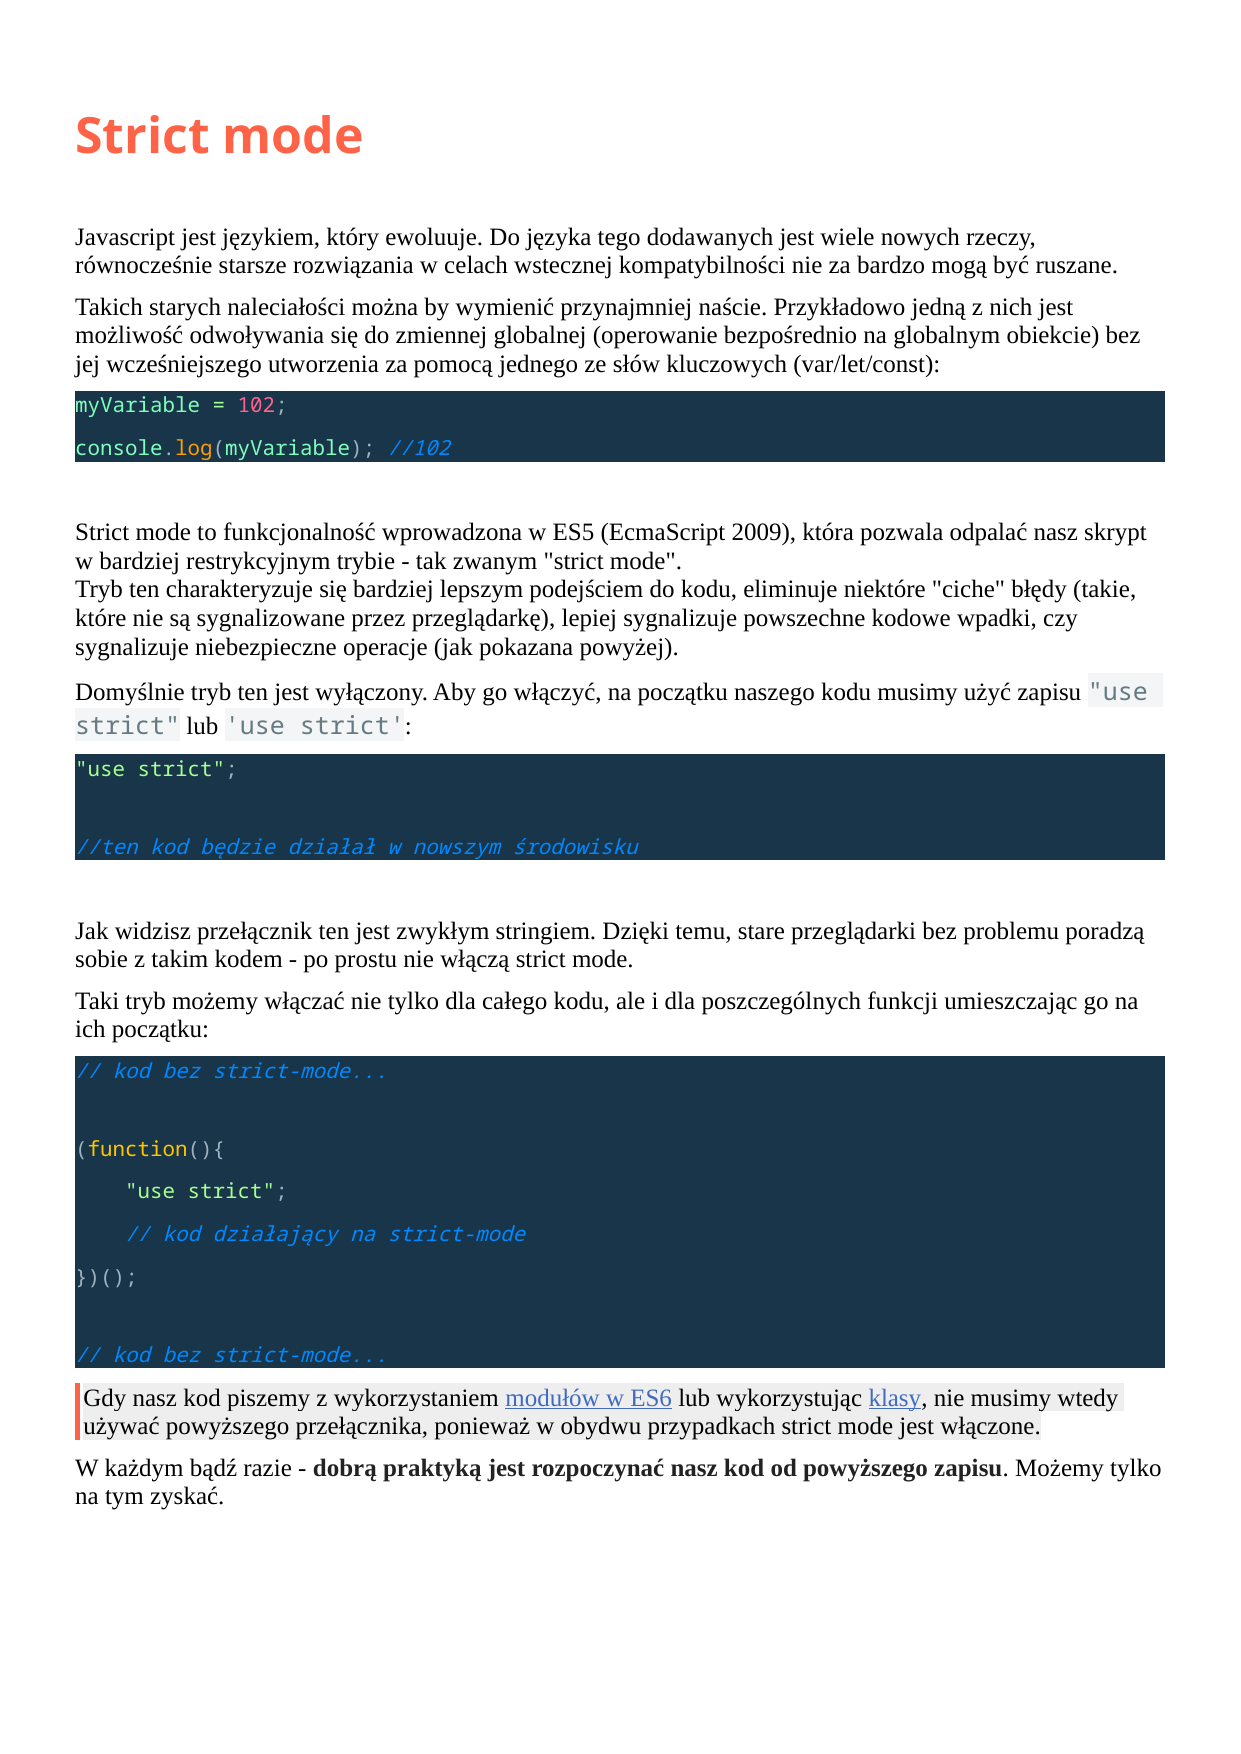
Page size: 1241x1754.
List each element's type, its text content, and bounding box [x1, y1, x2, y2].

text Strict mode to funkcjonalność wprowadzona w ES5 (EcmaScript 2009), która pozwala odpalać nasz skrypt w bardziej restrykcyjnym trybie - tak zwanym "strict mode". Tryb ten charakteryzuje się bardziej lepszym podejściem do kodu, eliminuje niektóre "ciche" błędy (takie, które nie są sygnalizowane przez przeglądarkę), lepiej sygnalizuje powszechne kodowe wpadki, czy sygnalizuje niebezpieczne operacje (jak pokazana powyżej). [75, 517, 1165, 661]
text myVariable = 102; [75, 391, 1165, 419]
text //ten kod będzie działał w nowszym środowisku [75, 832, 1165, 860]
text console.log(myVariable); //102 [75, 433, 1165, 462]
text Jak widzisz przełącznik ten jest zwykłym stringiem. Dzięki temu, stare przeglądarki bez problemu poradzą sobie z takim kodem - po prostu nie włączą strict mode. [75, 916, 1165, 973]
text // kod bez strict-mode... [75, 1340, 1165, 1368]
text "use strict"; [75, 754, 1165, 782]
subtitle Strict mode [75, 100, 1165, 168]
text Gdy nasz kod piszemy z wykorzystaniem modułów w ES6 lub wykorzystując klasy, nie musimy wtedy używać powyższego przełącznika, ponieważ w obydwu przypadkach strict mode jest włączone. [80, 1383, 1165, 1440]
text // kod działający na strict-mode [75, 1219, 1165, 1248]
text // kod bez strict-mode... [75, 1056, 1165, 1084]
text W każdym bądź razie - dobrą praktyką jest rozpoczynać nasz kod od powyższego zapisu. Możemy tylko na tym zyskać. [75, 1453, 1165, 1510]
text Takich starych naleciałości można by wymienić przynajmniej naście. Przykładowo jedną z nich jest możliwość odwoływania się do zmiennej globalnej (operowanie bezpośrednio na globalnym obiekcie) bez jej wcześniejszego utworzenia za pomocą jednego ze słów kluczowych (var/let/const): [75, 292, 1165, 378]
text Domyślnie tryb ten jest wyłączony. Aby go włączyć, na początku naszego kodu musimy użyć zapisu "use strict" lub 'use strict': [75, 673, 1165, 741]
text Javascript jest językiem, który ewoluuje. Do języka tego dodawanych jest wiele nowych rzeczy, równocześnie starsze rozwiązania w celach wstecznej kompatybilności nie za bardzo mogą być ruszane. [75, 222, 1165, 279]
text })(); [75, 1262, 1165, 1291]
text "use strict"; [75, 1176, 1165, 1205]
text Taki tryb możemy włączać nie tylko dla całego kodu, ale i dla poszczególnych funkcji umieszczając go na ich początku: [75, 986, 1165, 1043]
text (function(){ [75, 1134, 1165, 1162]
